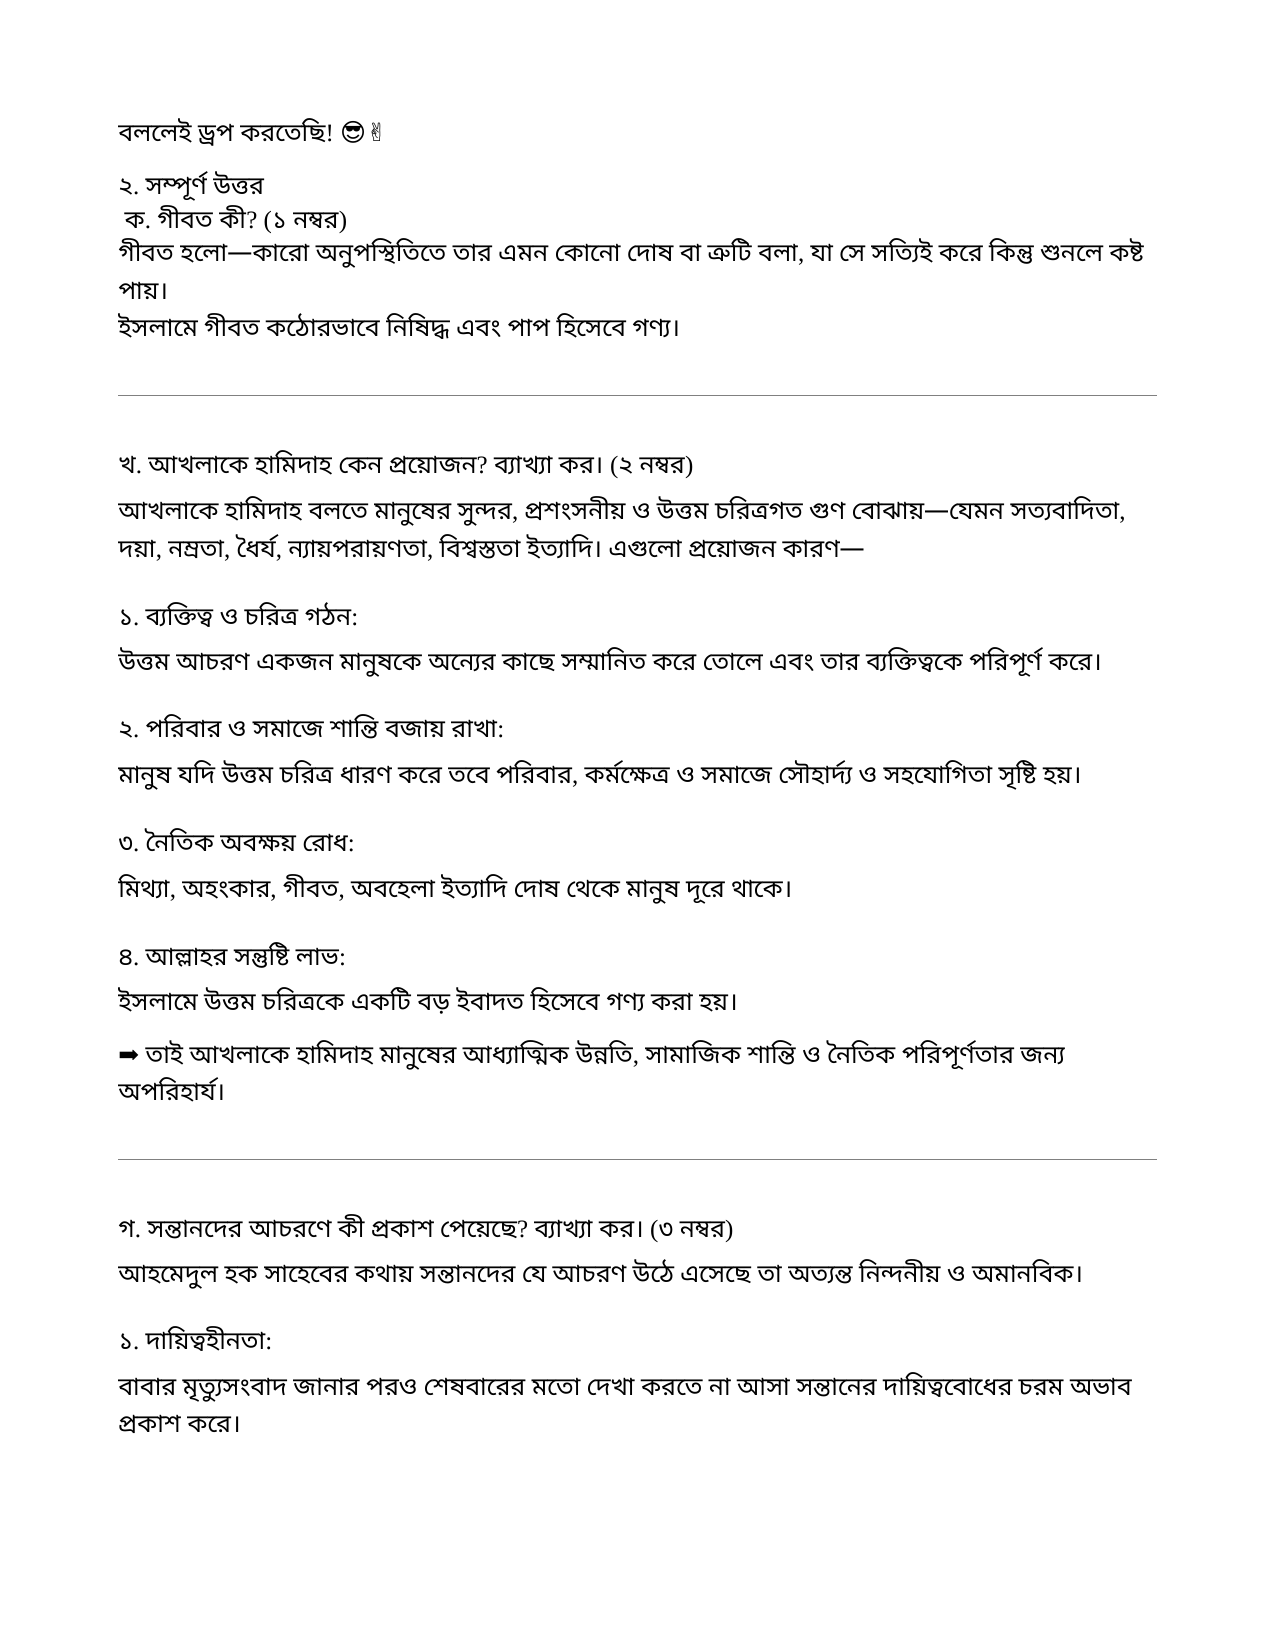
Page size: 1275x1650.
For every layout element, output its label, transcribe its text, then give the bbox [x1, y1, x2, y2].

subtitle ১. ব্যক্তিত্ব ও চরিত্র গঠন: [118, 602, 1157, 635]
text আখলাকে হামিদাহ বলতে মানুষের সুন্দর, প্রশংসনীয় ও উত্তম চরিত্রগত গুণ বোঝায়—যেমন সত্যবাদিতা, দয়া, নম্রতা, ধৈর্য, ন্যায়পরায়ণতা, বিশ্বস্ততা ইত্যাদি। এগুলো প্রয়োজন কারণ— [118, 496, 1157, 568]
text বললেই ড্রপ করতেছি! 😎✌️ [118, 118, 1157, 152]
text ২. সম্পূর্ণ উত্তর [118, 171, 1157, 205]
text ক. গীবত কী? (১ নম্বর) [118, 205, 1157, 238]
text উত্তম আচরণ একজন মানুষকে অন্যের কাছে সম্মানিত করে তোলে এবং তার ব্যক্তিত্বকে পরিপূর্ণ করে। [118, 648, 1157, 680]
subtitle ২. পরিবার ও সমাজে শান্তি বজায় রাখা: [118, 714, 1157, 748]
text মিথ্যা, অহংকার, গীবত, অবহেলা ইত্যাদি দোষ থেকে মানুষ দূরে থাকে। [118, 874, 1157, 908]
text আহমেদুল হক সাহেবের কথায় সন্তানদের যে আচরণ উঠে এসেছে তা অত্যন্ত নিন্দনীয় ও অমানবিক। [118, 1260, 1157, 1292]
text মানুষ যদি উত্তম চরিত্র ধারণ করে তবে পরিবার, কর্মক্ষেত্র ও সমাজে সৌহার্দ্য ও সহযোগিতা সৃষ্টি হয়। [118, 760, 1157, 794]
text গীবত হলো—কারো অনুপস্থিতিতে তার এমন কোনো দোষ বা ত্রুটি বলা, যা সে সত্যিই করে কিন্তু শুনলে কষ্ট পায়। ইসলামে গীবত কঠোরভাবে নিষিদ্ধ এবং পাপ হিসেবে গণ্য। [118, 238, 1157, 347]
text ইসলামে উত্তম চরিত্রকে একটি বড় ইবাদত হিসেবে গণ্য করা হয়। [118, 988, 1157, 1021]
subtitle ৪. আল্লাহর সন্তুষ্টি লাভ: [118, 942, 1157, 975]
subtitle ১. দায়িত্বহীনতা: [118, 1326, 1157, 1360]
subtitle ৩. নৈতিক অবক্ষয় রোধ: [118, 828, 1157, 862]
text বাবার মৃত্যুসংবাদ জানার পরও শেষবারের মতো দেখা করতে না আসা সন্তানের দায়িত্ববোধের চরম অভাব প্রকাশ করে। [118, 1372, 1157, 1442]
text ➡️ তাই আখলাকে হামিদাহ মানুষের আধ্যাত্মিক উন্নতি, সামাজিক শান্তি ও নৈতিক পরিপূর্ণতার জন্য অপরিহার্য। [118, 1040, 1157, 1111]
subtitle খ. আখলাকে হামিদাহ কেন প্রয়োজন? ব্যাখ্যা কর। (২ নম্বর) [118, 450, 1157, 483]
subtitle গ. সন্তানদের আচরণে কী প্রকাশ পেয়েছে? ব্যাখ্যা কর। (৩ নম্বর) [118, 1214, 1157, 1247]
